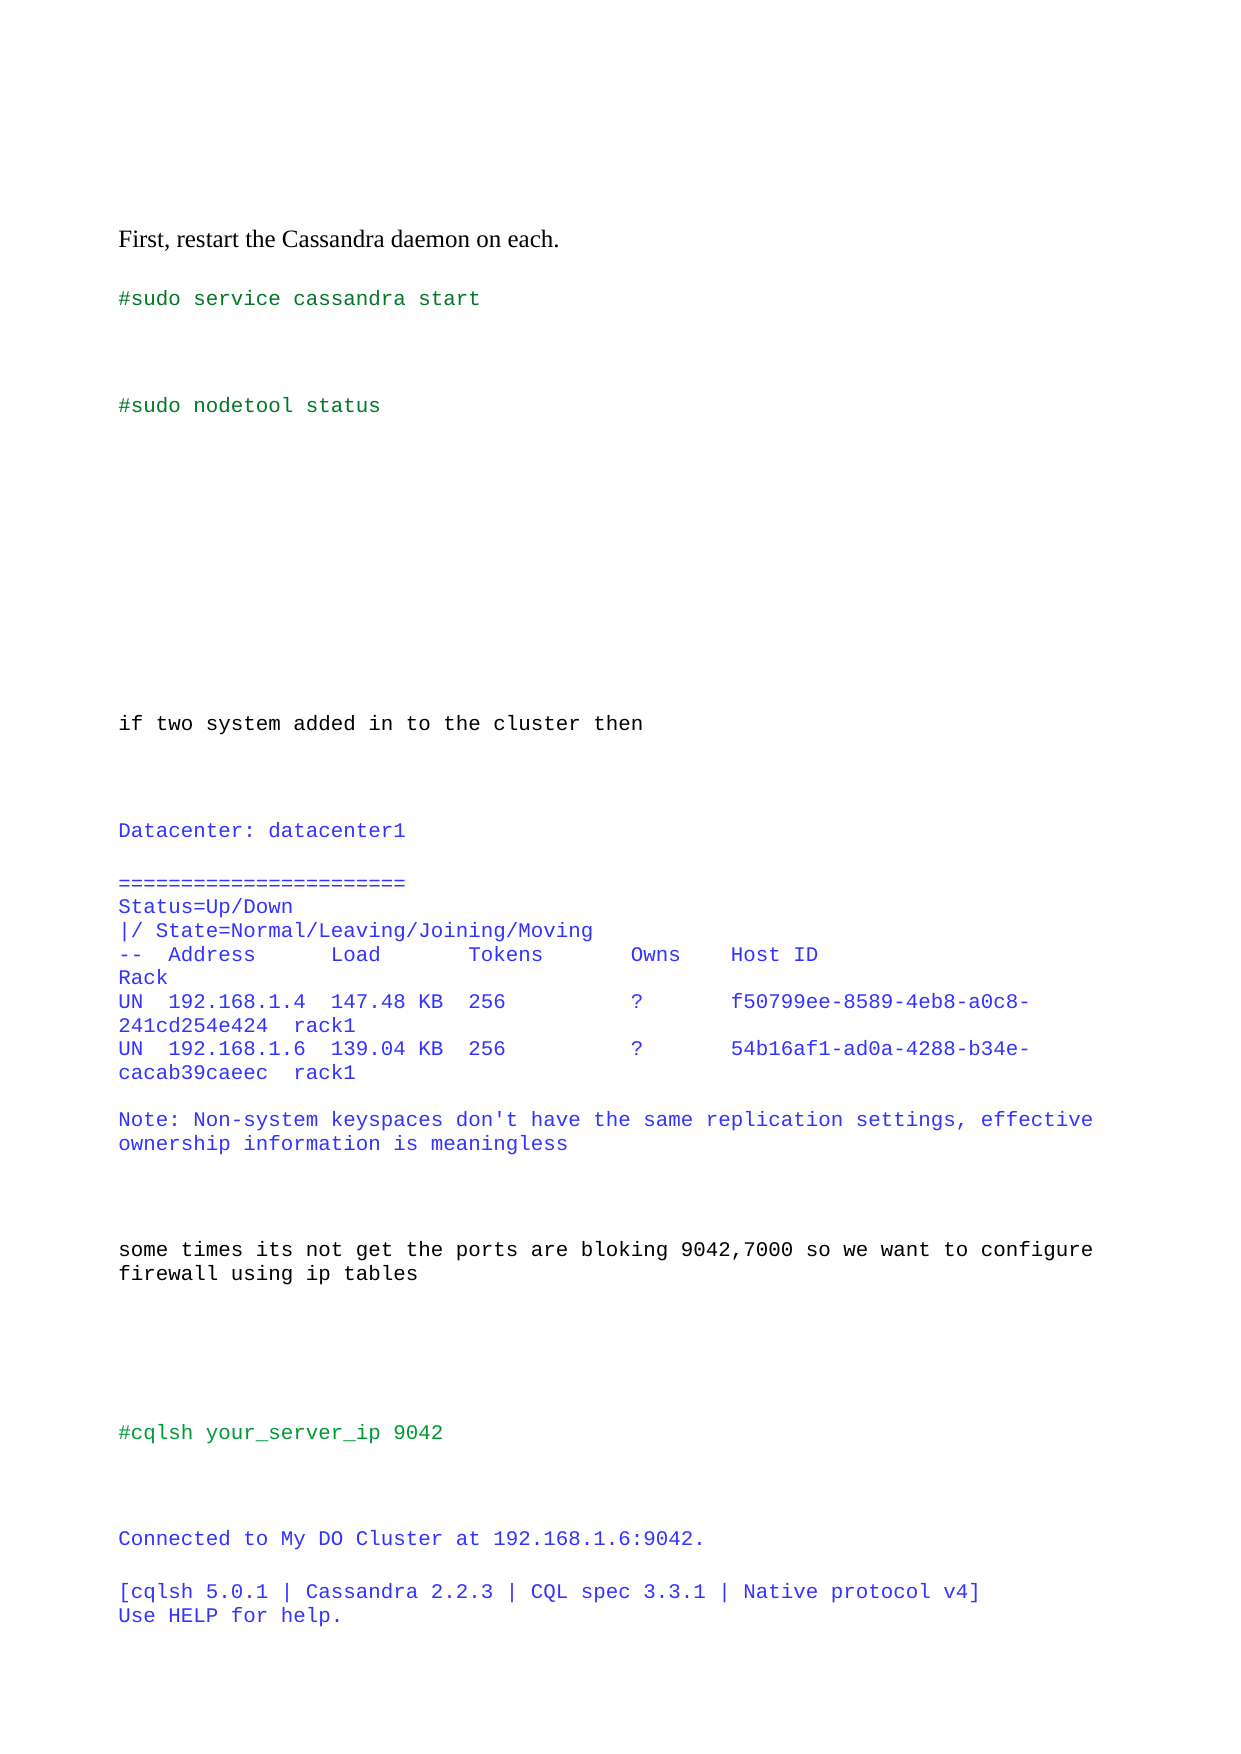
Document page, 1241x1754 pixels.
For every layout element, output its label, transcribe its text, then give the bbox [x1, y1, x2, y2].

text UN 192.168.1.6 139.04 KB 256 ? 54b16af1-ad0a-4288-b34e-cacab39caeec rack1 [118, 1038, 1122, 1086]
text [cqlsh 5.0.1 | Cassandra 2.2.3 | CQL spec 3.3.1 | Native protocol v4] [118, 1581, 1122, 1605]
text #cqlsh your_server_ip 9042 [118, 1422, 1122, 1446]
text some times its not get the ports are bloking 9042,7000 so we want to configure firewall using ip tables [118, 1239, 1122, 1286]
text Connected to My DO Cluster at 192.168.1.6:9042. [118, 1528, 1122, 1552]
text Status=Up/Down [118, 896, 1122, 920]
text Note: Non-system keyspaces don't have the same replication settings, effective ownership information is meaningless [118, 1109, 1122, 1156]
text -- Address Load Tokens Owns Host ID Rack [118, 944, 1122, 991]
text #sudo service cassandra start [118, 288, 1122, 312]
text First, restart the Cassandra daemon on each. [118, 224, 1122, 253]
text Use HELP for help. [118, 1605, 1122, 1629]
text #sudo nodetool status [118, 394, 1122, 418]
text if two system added in to the cluster then [118, 713, 1122, 737]
text |/ State=Normal/Leaving/Joining/Moving [118, 920, 1122, 944]
text ======================= [118, 873, 1122, 896]
text UN 192.168.1.4 147.48 KB 256 ? f50799ee-8589-4eb8-a0c8-241cd254e424 rack1 [118, 991, 1122, 1038]
text Datacenter: datacenter1 [118, 819, 1122, 843]
